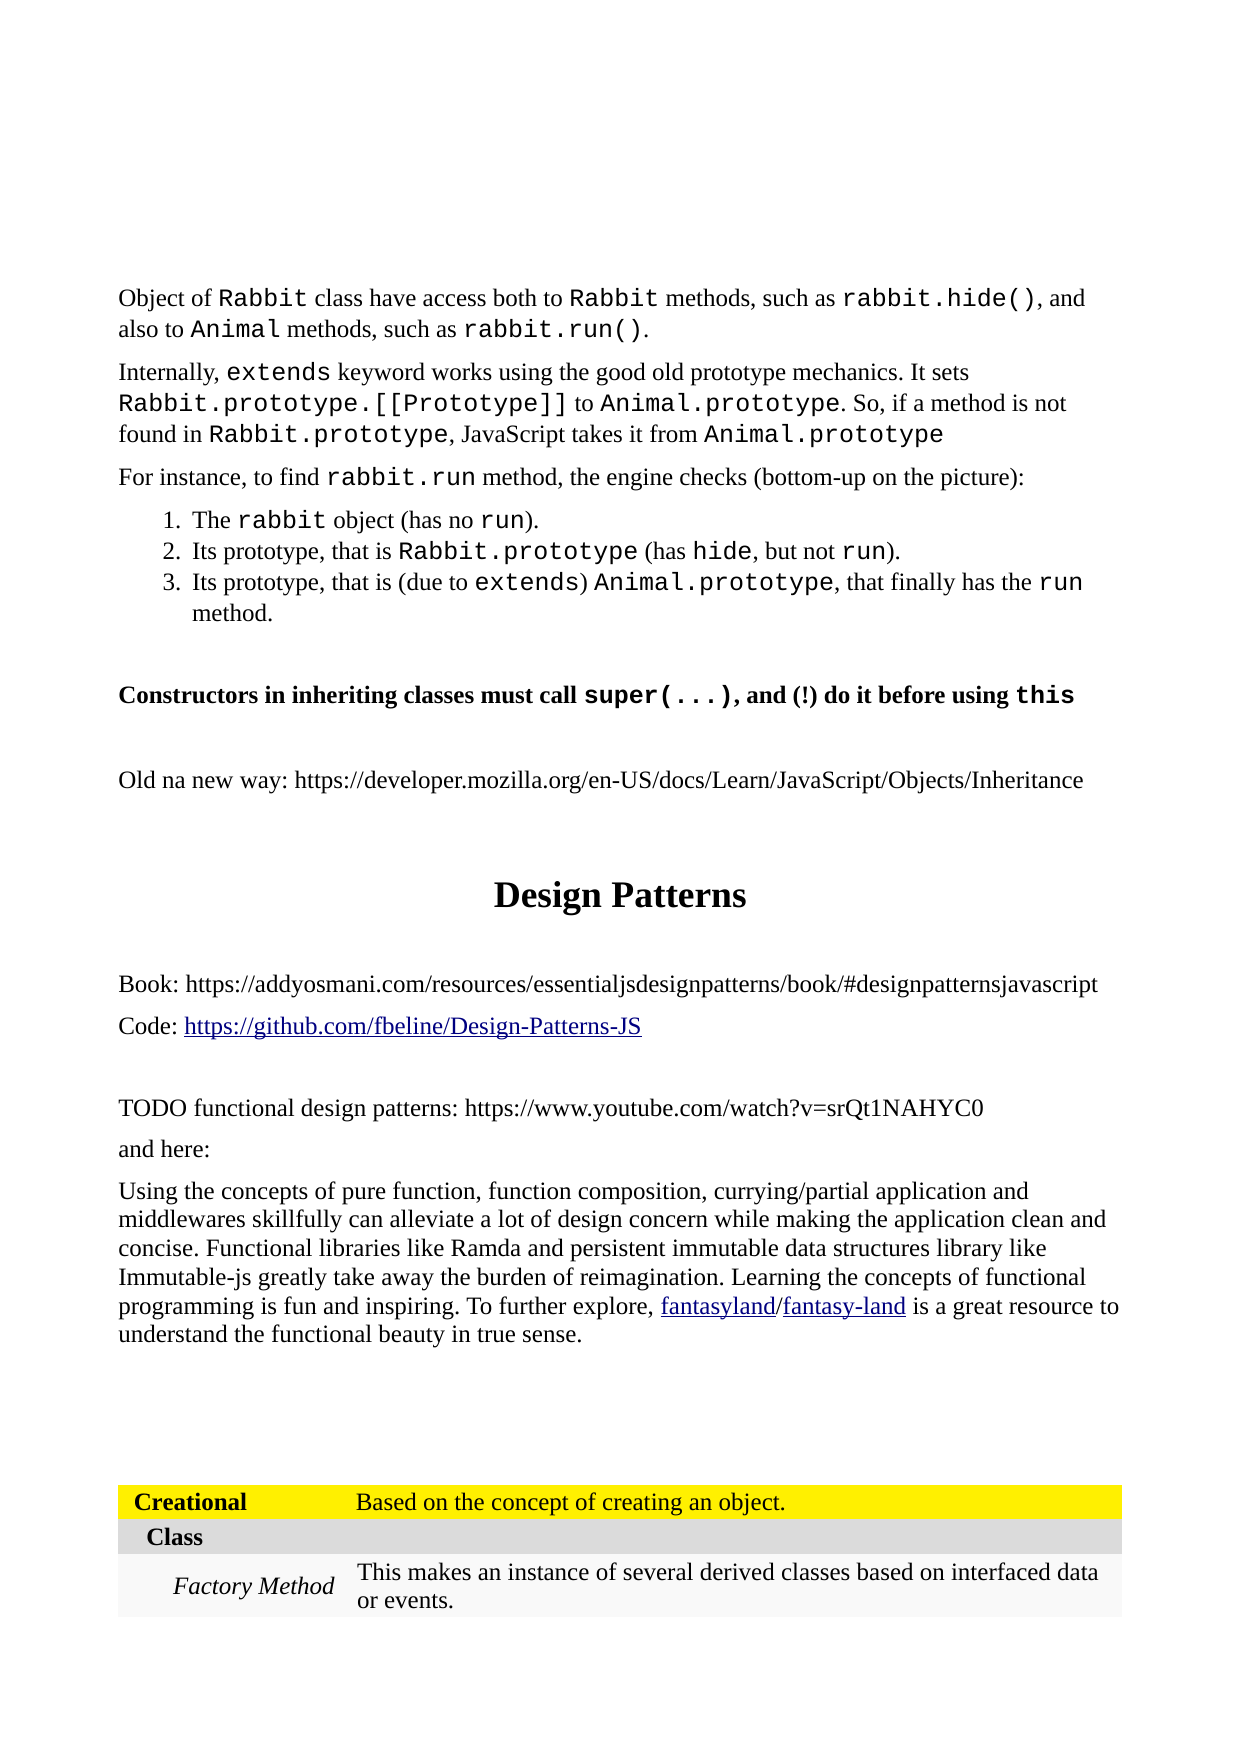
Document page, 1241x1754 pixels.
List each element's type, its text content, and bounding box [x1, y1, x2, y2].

text For instance, to find rabbit.run method, the engine checks (bottom-up on the picture): [118, 462, 1122, 493]
text TODO functional design patterns: https://www.youtube.com/watch?v=srQt1NAHYC0 [118, 1093, 1122, 1122]
list The rabbit object (has no run). [162, 506, 1122, 536]
text Using the concepts of pure function, function composition, currying/partial application and middlewares skillfully can alleviate a lot of design concern while making the application clean and concise. Functional libraries like Ramda and persistent immutable data structures library like Immutable-js greatly take away the burden of reimagination. Learning the concepts of functional programming is fun and inspiring. To further explore, fantasyland/fantasy-land is a great resource to understand the functional beauty in true sense. [118, 1176, 1122, 1348]
text Book: https://addyosmani.com/resources/essentialjsdesignpatterns/book/#designpatternsjavascript [118, 969, 1122, 998]
text Old na new way: https://developer.mozilla.org/en-US/docs/Learn/JavaScript/Objects/Inheritance [118, 765, 1122, 794]
text and here: [118, 1134, 1122, 1163]
text Constructors in inheriting classes must call super(...), and (!) do it before using this [118, 681, 1122, 711]
text Object of Rabbit class have access both to Rabbit methods, such as rabbit.hide(), and also to Animal methods, such as rabbit.run(). [118, 283, 1122, 345]
table_cell This makes an instance of several derived classes based on interfaced data or events. [354, 1554, 1122, 1617]
table_header Based on the concept of creating an object. [340, 1485, 1122, 1519]
text Internally, extends keyword works using the good old prototype mechanics. It sets Rabbit.prototype.[[Prototype]] to Animal.prototype. So, if a method is not found in Rabbit.prototype, JavaScript takes it from Animal.prototype [118, 357, 1122, 450]
subtitle Design Patterns [118, 873, 1122, 916]
text Code: https://github.com/fbeline/Design-Patterns-JS [118, 1011, 1122, 1039]
table_header Creational [118, 1485, 340, 1519]
list Its prototype, that is (due to extends) Animal.prototype, that finally has the run method. [162, 567, 1122, 627]
list Its prototype, that is Rabbit.prototype (has hide, but not run). [162, 536, 1122, 567]
table_cell Class [118, 1519, 1122, 1554]
table_cell Factory Method [118, 1554, 354, 1617]
